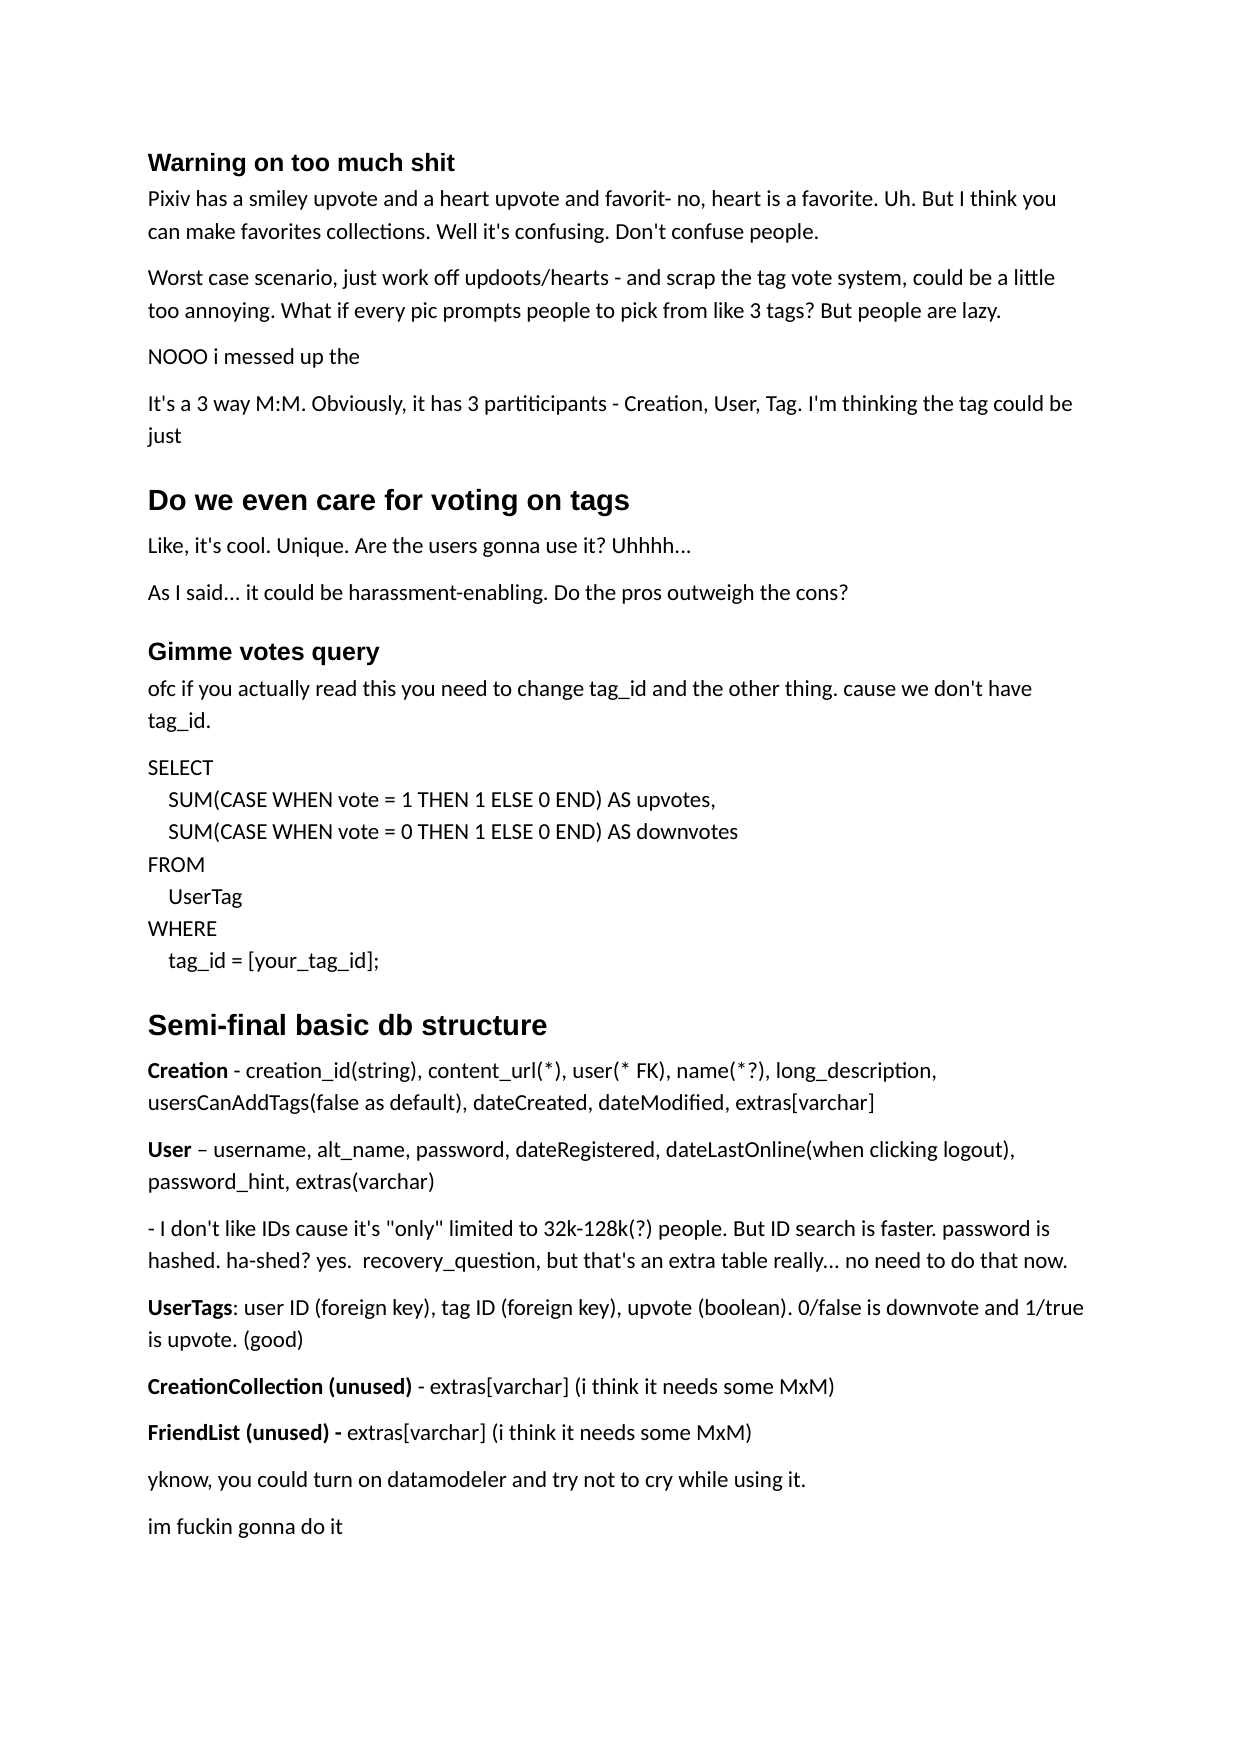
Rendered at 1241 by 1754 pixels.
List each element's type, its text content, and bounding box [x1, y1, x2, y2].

text UserTags: user ID (foreign key), tag ID (foreign key), upvote (boolean). 0/false is downvote and 1/true is upvote. (good) [148, 1293, 1093, 1353]
text CreationCollection (unused) - extras[varchar] (i think it needs some MxM) [148, 1372, 1093, 1400]
text SELECT SUM(CASE WHEN vote = 1 THEN 1 ELSE 0 END) AS upvotes, SUM(CASE WHEN vote = 0 THEN 1 ELSE 0 END) AS downvotes FROM UserTag WHERE tag_id = [your_tag_id]; [148, 753, 1093, 974]
text Like, it's cool. Unique. Are the users gonna use it? Uhhhh... [148, 531, 1093, 559]
text NOOO i messed up the [148, 342, 1093, 371]
subtitle Warning on too much shit [148, 148, 1093, 176]
text User – username, alt_name, password, dateRegistered, dateLastOnline(when clicking logout), password_hint, extras(varchar) [148, 1135, 1093, 1195]
subtitle Gimme votes query [148, 637, 1093, 666]
text FriendList (unused) - extras[varchar] (i think it needs some MxM) [148, 1418, 1093, 1447]
text yknow, you could turn on datamodeler and try not to cry while using it. [148, 1465, 1093, 1493]
text Creation - creation_id(string), content_url(*), user(* FK), name(*?), long_description, usersCanAddTags(false as default), dateCreated, dateModified, extras[varchar] [148, 1056, 1093, 1116]
text Pixiv has a smiley upvote and a heart upvote and favorit- no, heart is a favorite. Uh. But I think you can make favorites collections. Well it's confusing. Don't confuse people. [148, 184, 1093, 245]
subtitle Do we even care for voting on tags [148, 483, 1093, 516]
text - I don't like IDs cause it's "only" limited to 32k-128k(?) people. But ID search is faster. password is hashed. ha-shed? yes. recovery_question, but that's an extra table really... no need to do that now. [148, 1214, 1093, 1274]
text As I said... it could be harassment-enabling. Do the pros outweigh the cons? [148, 578, 1093, 606]
text im fuckin gonna do it [148, 1512, 1093, 1540]
text It's a 3 way M:M. Obviously, it has 3 partiticipants - Creation, User, Tag. I'm thinking the tag could be just [148, 389, 1093, 449]
subtitle Semi-final basic db structure [148, 1008, 1093, 1041]
text ofc if you actually read this you need to change tag_id and the other thing. cause we don't have tag_id. [148, 674, 1093, 734]
text Worst case scenario, just work off updoots/hearts - and scrap the tag vote system, could be a little too annoying. What if every pic prompts people to pick from like 3 tags? But people are lazy. [148, 263, 1093, 324]
